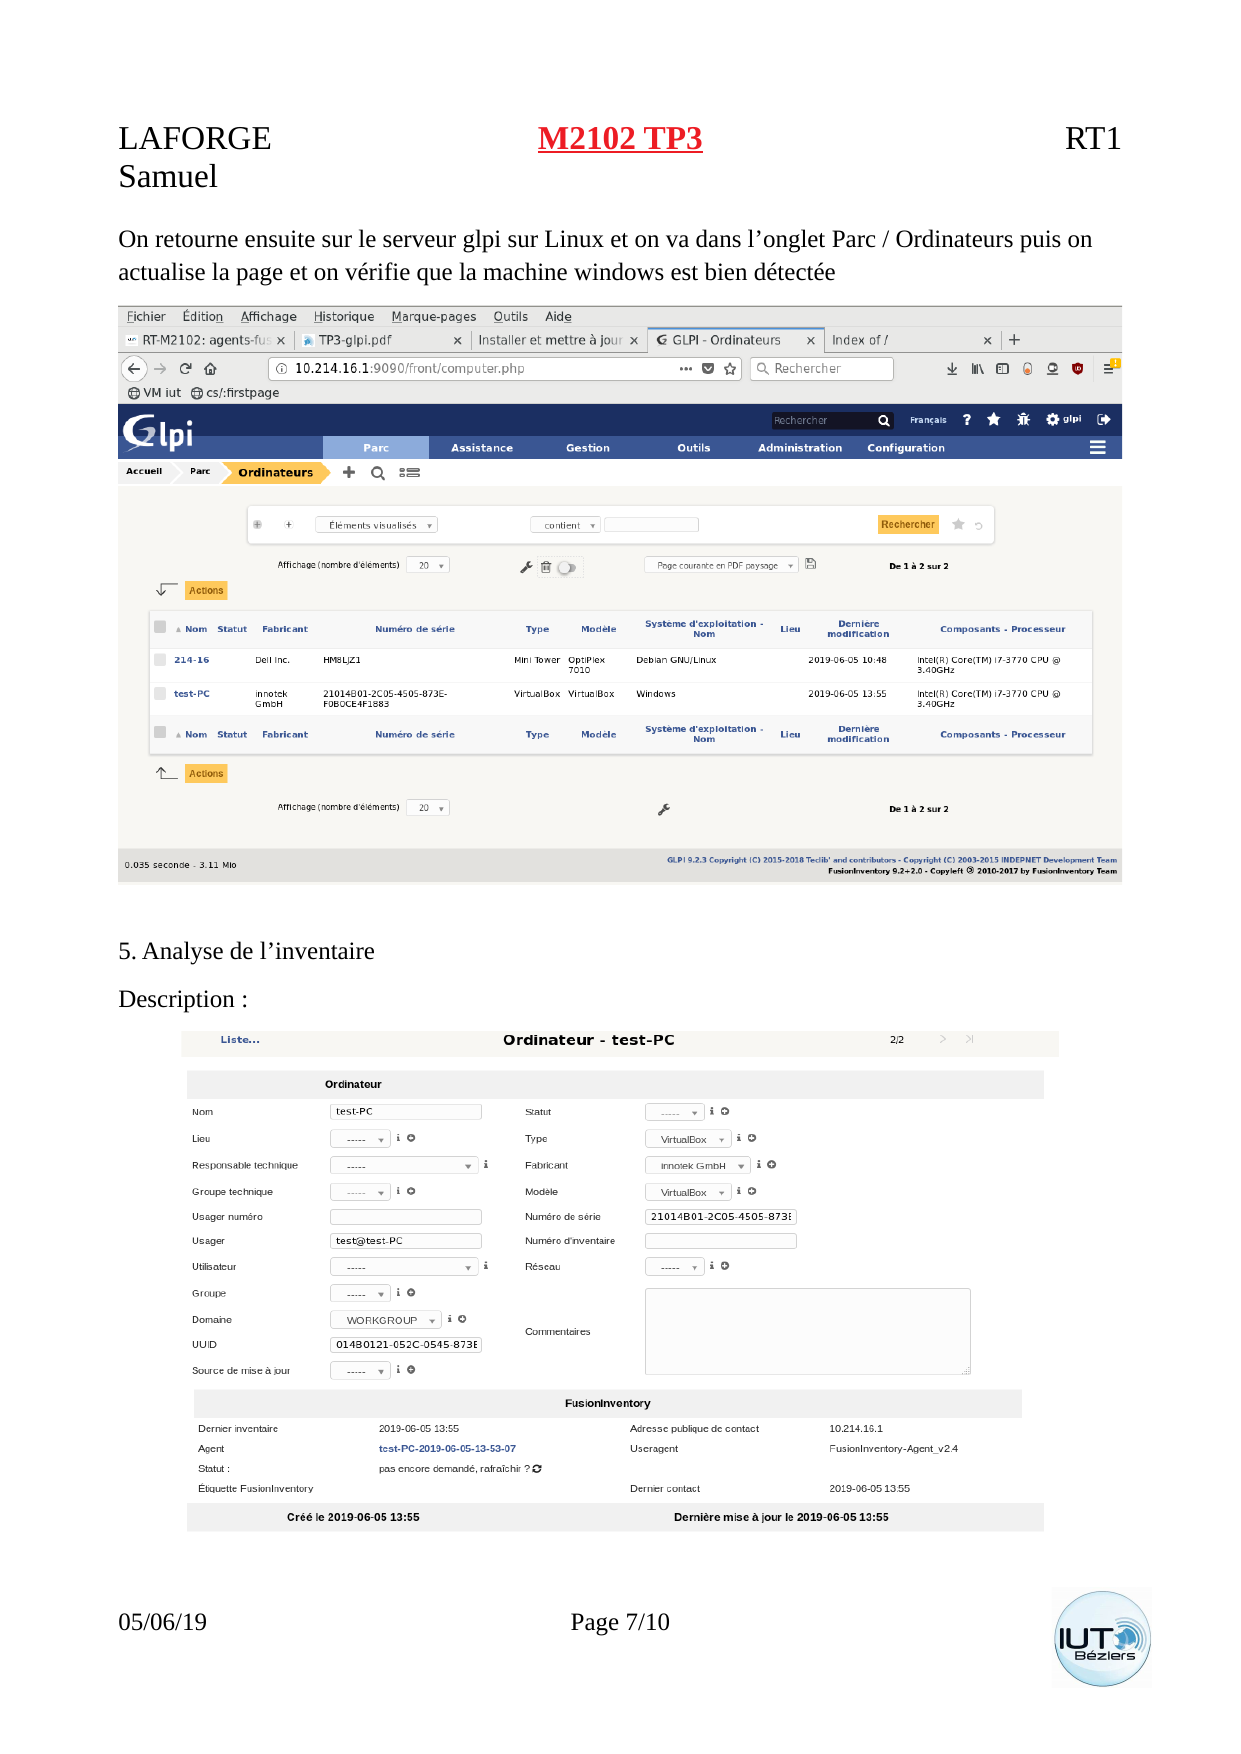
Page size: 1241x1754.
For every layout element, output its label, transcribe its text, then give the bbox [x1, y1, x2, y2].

text On retourne ensuite sur le serveur glpi sur Linux et on va dans l’onglet Parc / Ordinateurs puis on actualise la page et on vérifie que la machine windows est bien détectée [118, 224, 1122, 286]
picture [181, 1031, 1059, 1532]
picture [118, 305, 1123, 885]
text 5. Analyse de l’inventaire [118, 936, 1122, 965]
text Description : [118, 984, 1122, 1013]
picture [1051, 1587, 1153, 1688]
